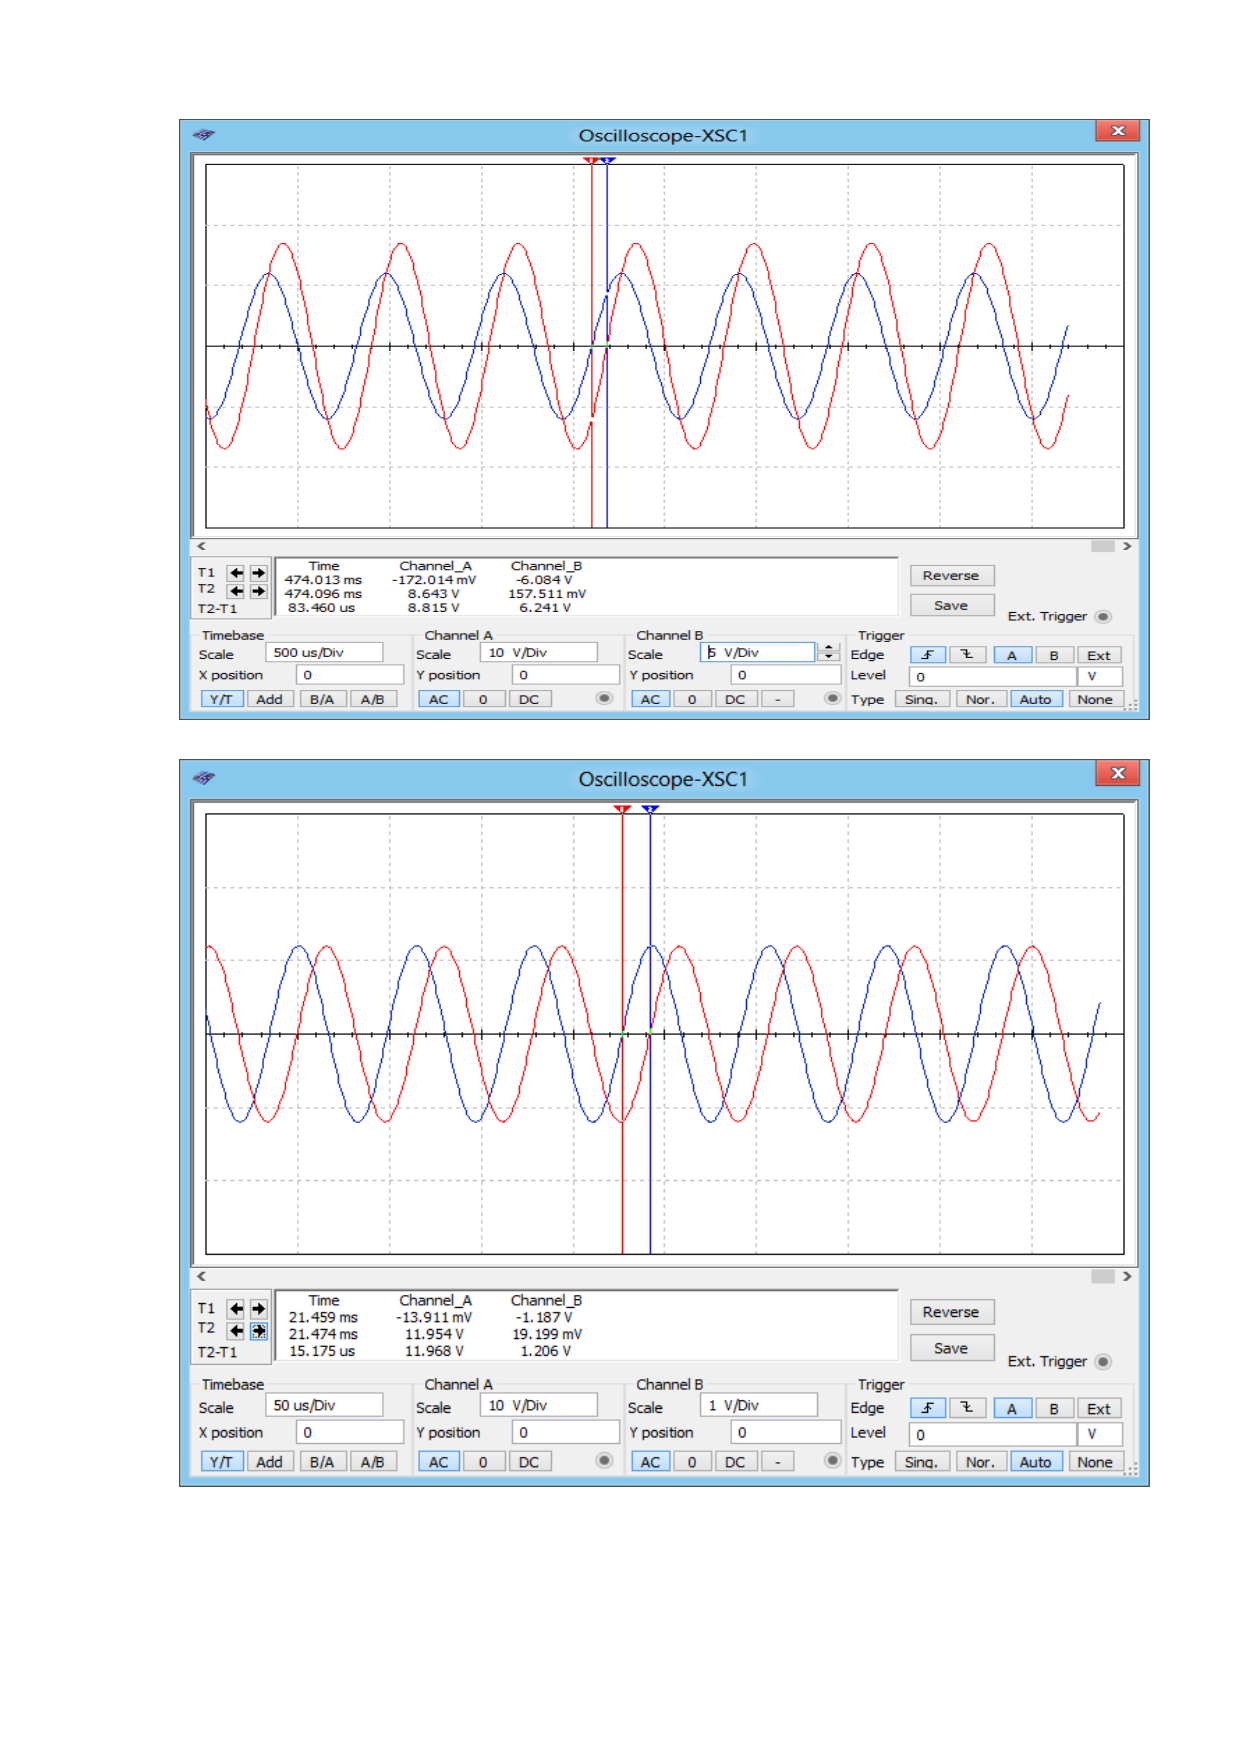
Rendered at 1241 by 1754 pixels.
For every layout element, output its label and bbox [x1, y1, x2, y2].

picture [179, 119, 1150, 720]
picture [179, 759, 1150, 1487]
